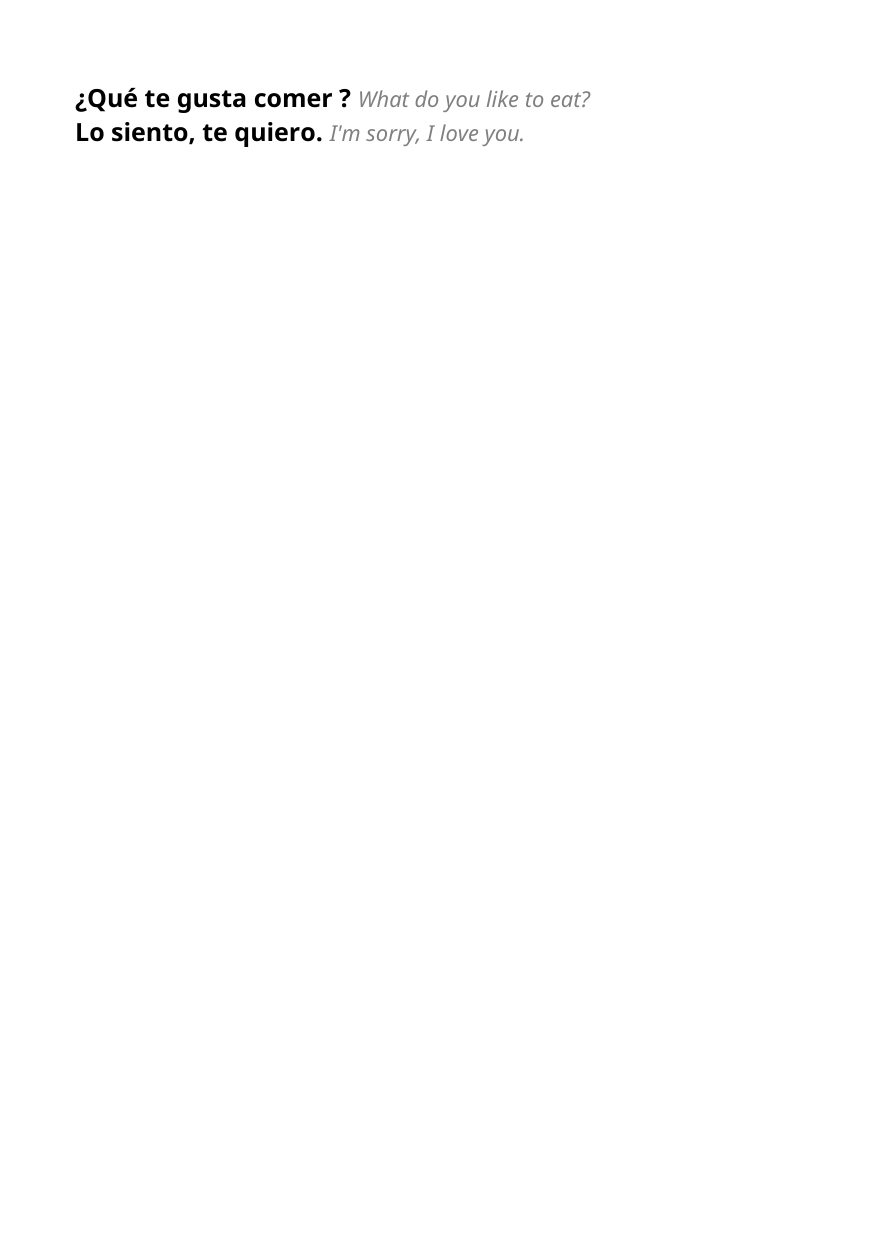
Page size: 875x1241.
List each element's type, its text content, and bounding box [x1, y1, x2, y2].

text Lo siento, te quiero. I'm sorry, I love you. [75, 115, 799, 149]
text ¿Qué te gusta comer ? What do you like to eat? [75, 81, 799, 115]
